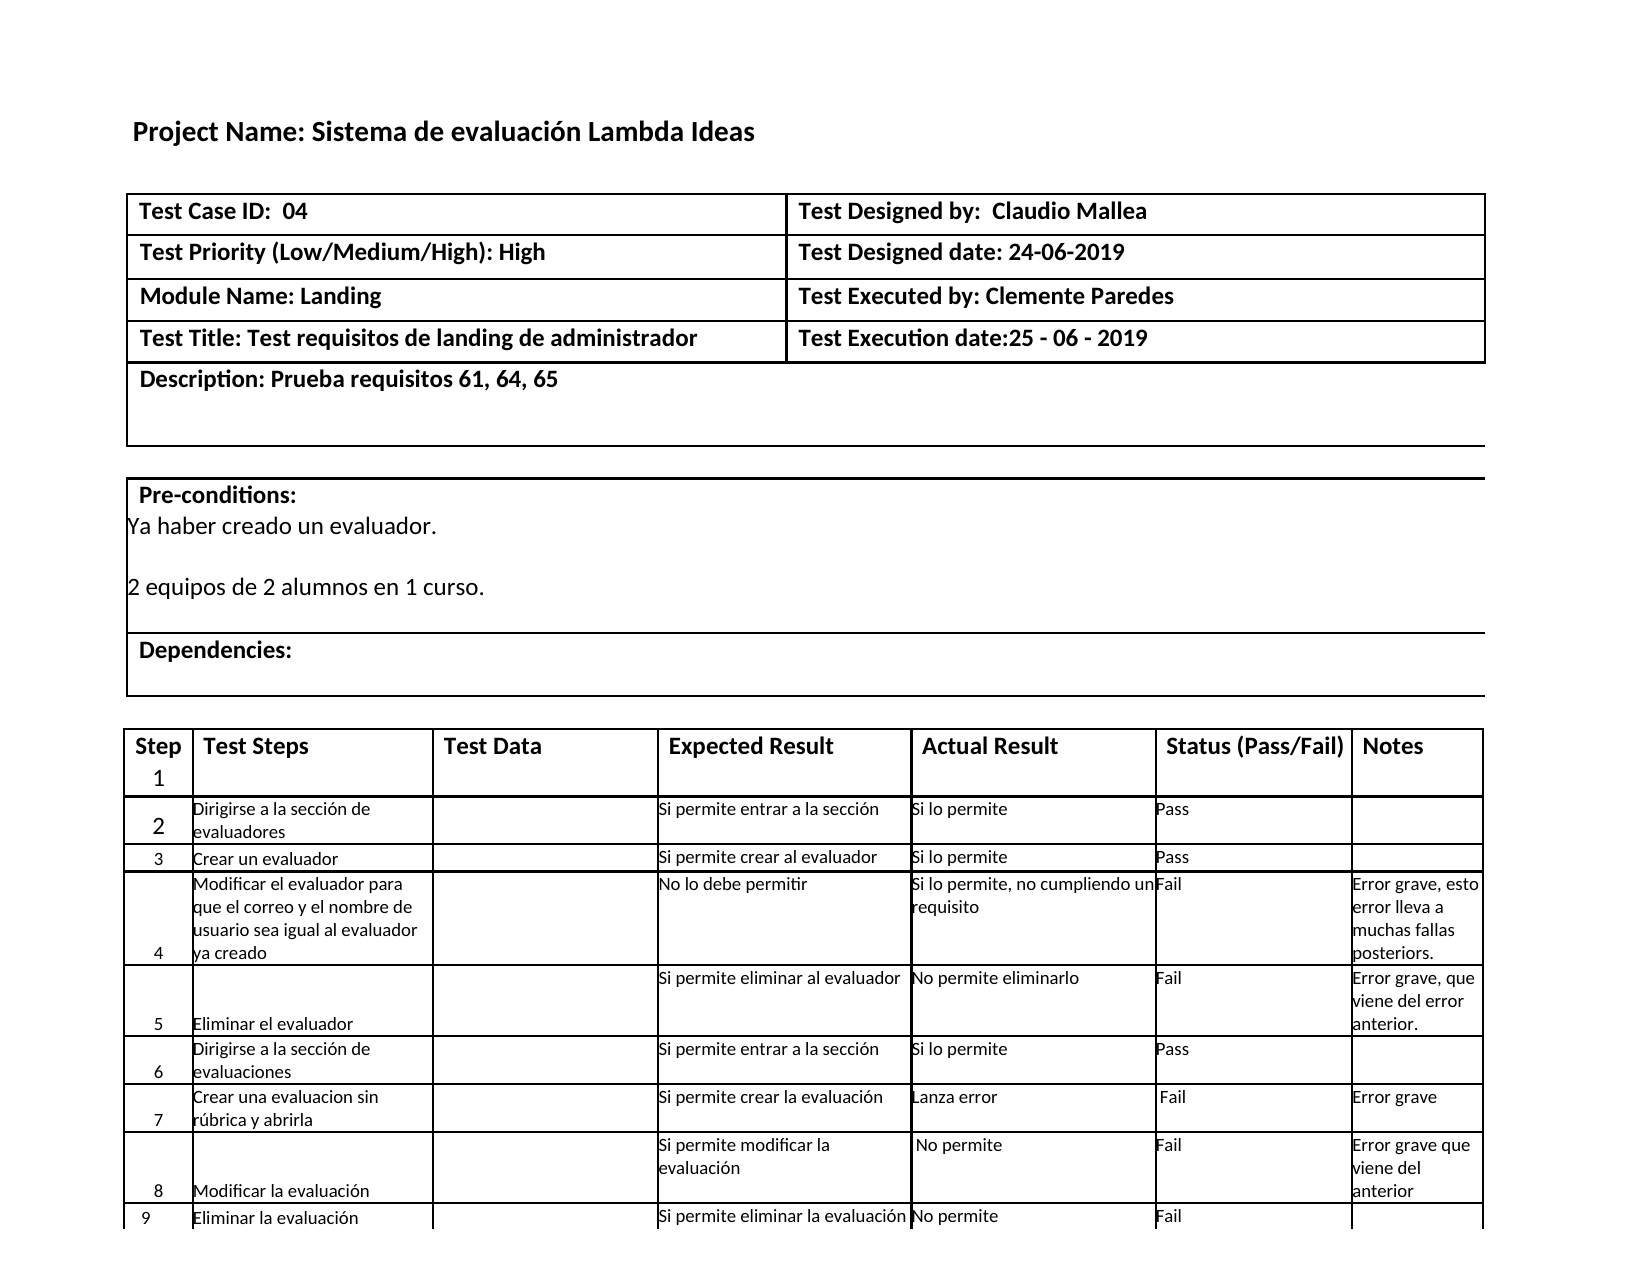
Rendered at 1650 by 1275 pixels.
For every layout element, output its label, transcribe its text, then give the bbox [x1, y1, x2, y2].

table_header Step [125, 730, 192, 762]
table_cell Si permite crear la evaluación [659, 1085, 910, 1131]
table_cell [1353, 1037, 1482, 1083]
table_cell Dirigirse a la sección de evaluaciones [194, 1037, 432, 1083]
table_cell Si permite entrar a la sección [659, 1037, 910, 1083]
table_cell [434, 1037, 657, 1083]
table_cell Lanza error [913, 1085, 1155, 1131]
table_cell Error grave que viene del anterior [1353, 1133, 1482, 1202]
table_cell Si lo permite [913, 1037, 1155, 1083]
table_cell [434, 1133, 657, 1202]
table_cell [1353, 845, 1482, 870]
table_cell Module Name: Landing [128, 280, 785, 320]
table_cell Error grave [1353, 1085, 1482, 1131]
table_cell Crear un evaluador [194, 845, 432, 870]
table_cell No permite [913, 1204, 1155, 1229]
table_cell Fail [1157, 1085, 1351, 1131]
table_cell [1353, 1204, 1482, 1229]
table_cell [659, 762, 910, 795]
table_cell Description: Prueba requisitos 61, 64, 65 [128, 364, 1485, 445]
table_cell 2 [125, 798, 192, 843]
table_header Test Data [434, 730, 657, 762]
table_cell Pass [1157, 845, 1351, 870]
table_cell [1353, 762, 1482, 795]
table_cell Si lo permite, no cumpliendo un requisito [913, 873, 1155, 964]
table_cell [434, 762, 657, 795]
table_cell 1 [125, 762, 192, 795]
table_cell Si permite modificar la evaluación [659, 1133, 910, 1202]
table_cell Error grave, esto error lleva a muchas fallas posteriors. [1353, 873, 1482, 964]
table_cell Si permite eliminar al evaluador [659, 966, 910, 1035]
table_cell No lo debe permitir [659, 873, 910, 964]
table_cell Fail [1157, 966, 1351, 1035]
table_cell 9 [125, 1204, 192, 1229]
table_cell Si permite eliminar la evaluación [659, 1204, 910, 1229]
table_cell 7 [125, 1085, 192, 1131]
table_cell Eliminar la evaluación [194, 1204, 432, 1229]
table_cell Si permite entrar a la sección [659, 798, 910, 843]
table_cell Pass [1157, 1037, 1351, 1083]
table_cell Modificar el evaluador para que el correo y el nombre de usuario sea igual al evaluador ya creado [194, 873, 432, 964]
table_cell Test Execution date:25 - 06 - 2019 [788, 322, 1484, 361]
table_cell Test Designed date: 24-06-2019 [788, 236, 1484, 278]
table_cell Error grave, que viene del error anterior. [1353, 966, 1482, 1035]
table_header Expected Result [659, 730, 910, 762]
table_cell Test Executed by: Clemente Paredes [788, 280, 1484, 320]
table_cell [434, 966, 657, 1035]
table_cell [786, 447, 1485, 477]
table_cell [127, 447, 786, 477]
table_cell [1353, 798, 1482, 843]
table_cell [434, 1204, 657, 1229]
table_cell Test Designed by: Claudio Mallea [788, 195, 1484, 234]
table_cell [913, 762, 1155, 795]
table_header Test Steps [194, 730, 432, 762]
table_cell 8 [125, 1133, 192, 1202]
table_cell Fail [1157, 1133, 1351, 1202]
table_header Status (Pass/Fail) [1157, 730, 1351, 762]
table_cell Test Case ID: 04 [128, 195, 785, 234]
table_cell Test Priority (Low/Medium/High): High [128, 236, 785, 278]
table_cell Test Title: Test requisitos de landing de administrador [128, 322, 785, 361]
table_cell [434, 798, 657, 843]
table_cell Si permite crear al evaluador [659, 845, 910, 870]
table_cell Eliminar el evaluador [194, 966, 432, 1035]
table_header Actual Result [913, 730, 1155, 762]
table_cell Pass [1157, 798, 1351, 843]
table_header Notes [1353, 730, 1482, 762]
table_cell [194, 762, 432, 795]
table_cell Dirigirse a la sección de evaluadores [194, 798, 432, 843]
table_cell 3 [125, 845, 192, 870]
table_cell [434, 845, 657, 870]
table_header Project Name: Sistema de evaluación Lambda Ideas [127, 103, 1485, 149]
table_cell 5 [125, 966, 192, 1035]
table_cell 6 [125, 1037, 192, 1083]
table_cell Fail [1157, 1204, 1351, 1229]
table_cell Modificar la evaluación [194, 1133, 432, 1202]
table_cell Fail [1157, 873, 1351, 964]
table_cell Si lo permite [913, 798, 1155, 843]
table_cell Pre-conditions: Ya haber creado un evaluador. 2 equipos de 2 alumnos en 1 curso. [128, 480, 1485, 632]
table_cell [434, 1085, 657, 1131]
table_cell Crear una evaluacion sin rúbrica y abrirla [194, 1085, 432, 1131]
table_cell Dependencies: [128, 634, 1485, 695]
table_cell [434, 873, 657, 964]
table_cell No permite [913, 1133, 1155, 1202]
table_cell No permite eliminarlo [913, 966, 1155, 1035]
table_cell [127, 149, 1485, 193]
table_cell Si lo permite [913, 845, 1155, 870]
table_cell 4 [125, 873, 192, 964]
table_cell [1157, 762, 1351, 795]
